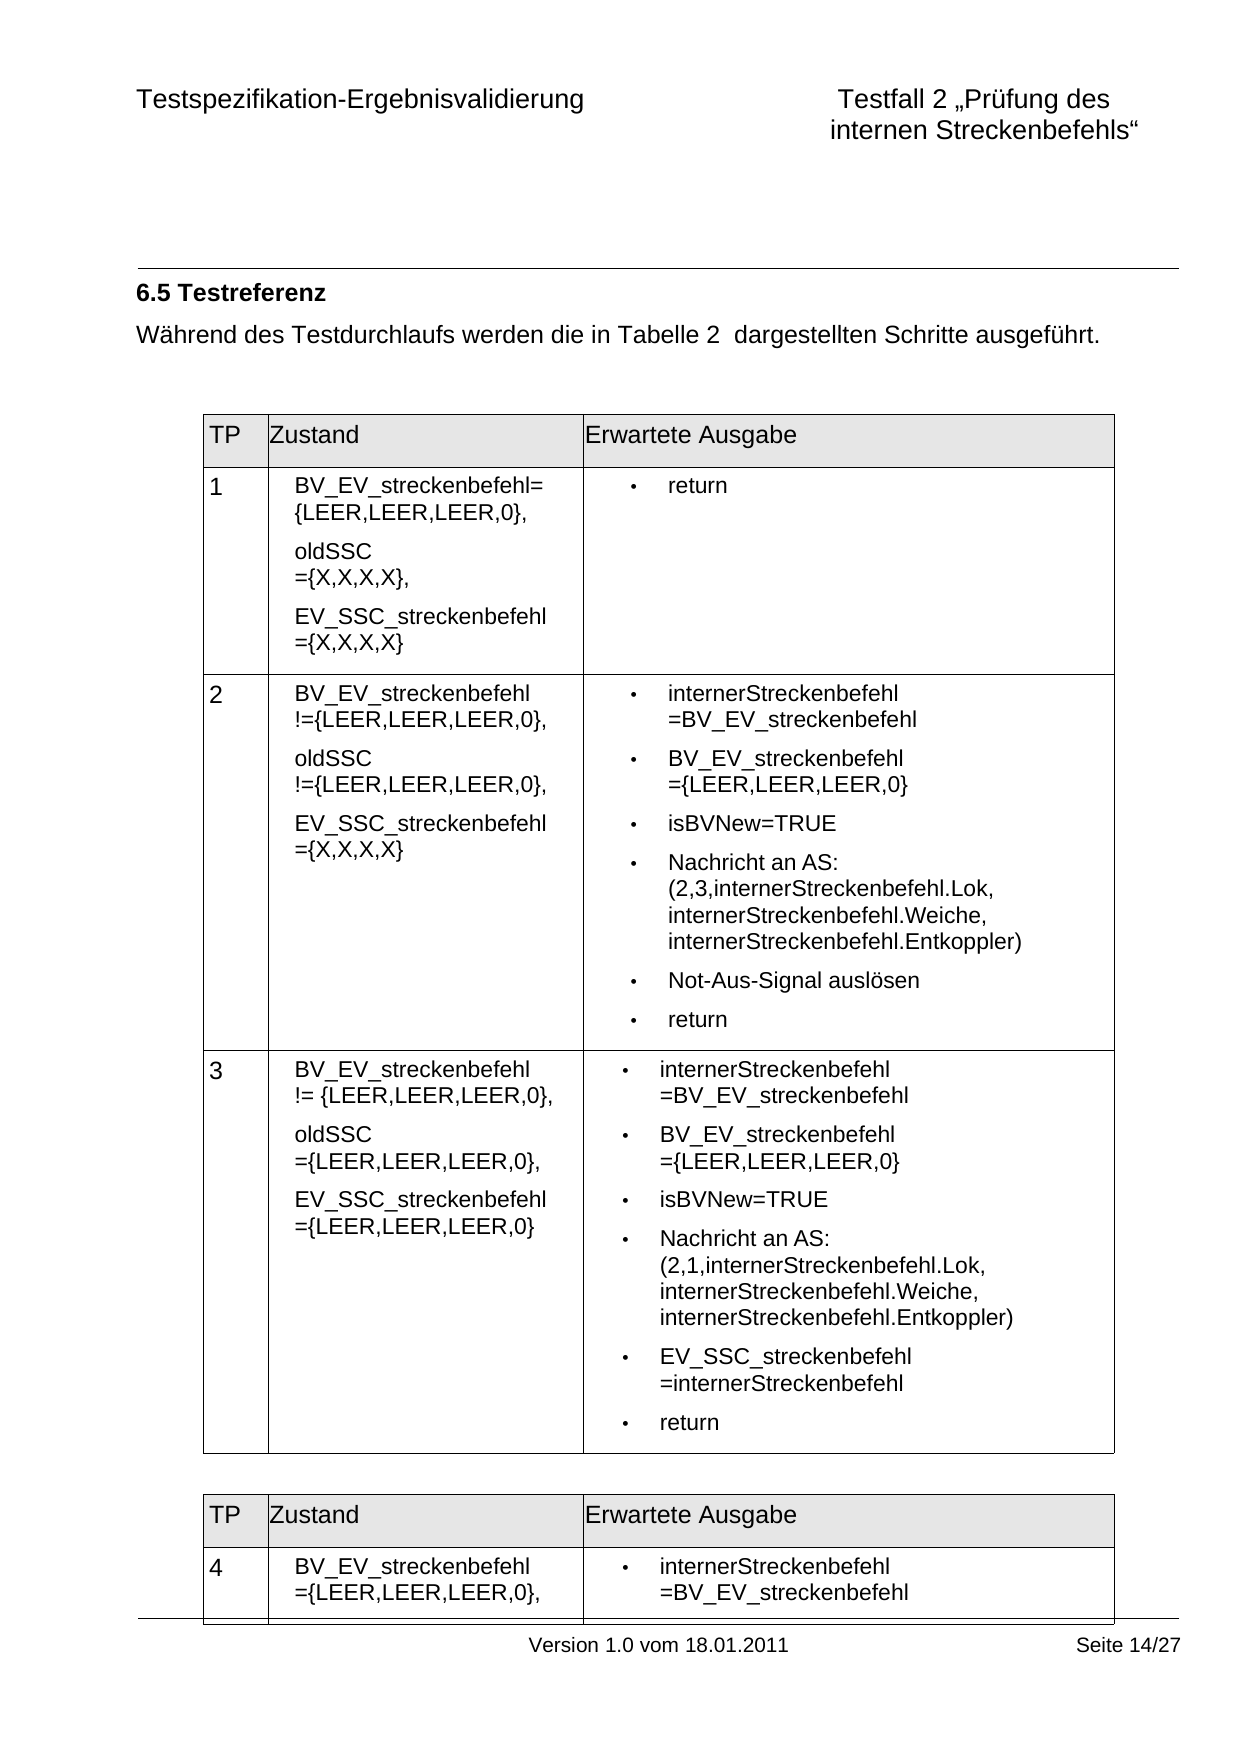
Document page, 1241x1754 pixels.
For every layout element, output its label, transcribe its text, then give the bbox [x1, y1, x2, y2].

table_cell 1 [204, 468, 268, 674]
table_cell 2 [204, 675, 268, 1050]
table_cell internerStreckenbefehl =BV_EV_streckenbefehl BV_EV_streckenbefehl ={LEER,LEER,LEER,0} isBVNew=TRUE oldSSC=internerStreckenbefehl Nachricht an AS: (2,2,0,0,0) counterSSC=1 return [584, 1548, 1114, 1612]
table_cell BV_EV_streckenbefehl !={LEER,LEER,LEER,0}, oldSSC !={LEER,LEER,LEER,0}, EV_SSC_streckenbefehl ={X,X,X,X} [269, 675, 583, 1050]
table_cell BV_EV_streckenbefehl= {LEER,LEER,LEER,0}, oldSSC ={X,X,X,X}, EV_SSC_streckenbefehl ={X,X,X,X} [269, 468, 583, 674]
table_header Erwartete Ausgabe [584, 415, 1114, 467]
table_cell return [584, 468, 1114, 674]
table_header Erwartete Ausgabe [584, 1495, 1114, 1547]
table_cell internerStreckenbefehl =BV_EV_streckenbefehl BV_EV_streckenbefehl ={LEER,LEER,LEER,0} isBVNew=TRUE Nachricht an AS: (2,3,internerStreckenbefehl.Lok, internerStreckenbefehl.Weiche, internerStreckenbefehl.Entkoppler) Not-Aus-Signal auslösen return [584, 675, 1114, 1050]
table_header Zustand [269, 415, 583, 467]
subtitle Testreferenz [136, 289, 1181, 307]
table_header TP [204, 1495, 268, 1547]
table_cell 4 [204, 1548, 268, 1612]
table_cell internerStreckenbefehl =BV_EV_streckenbefehl BV_EV_streckenbefehl ={LEER,LEER,LEER,0} isBVNew=TRUE Nachricht an AS: (2,1,internerStreckenbefehl.Lok, internerStreckenbefehl.Weiche, internerStreckenbefehl.Entkoppler) EV_SSC_streckenbefehl =internerStreckenbefehl return [584, 1051, 1114, 1453]
table_header Zustand [269, 1495, 583, 1547]
table_cell BV_EV_streckenbefehl != {LEER,LEER,LEER,0}, oldSSC ={LEER,LEER,LEER,0}, EV_SSC_streckenbefehl ={LEER,LEER,LEER,0} [269, 1051, 583, 1453]
table_cell 3 [204, 1051, 268, 1453]
table_header TP [204, 415, 268, 467]
table_cell BV_EV_streckenbefehl ={LEER,LEER,LEER,0}, oldSSC ={LEER,LEER,LEER,0}, EV_SSC_streckenbefehl !={LEER,LEER,LEER,0} [269, 1548, 583, 1612]
text Während des Testdurchlaufs werden die in Tabelle 2 dargestellten Schritte ausgeführt. [136, 319, 1181, 348]
